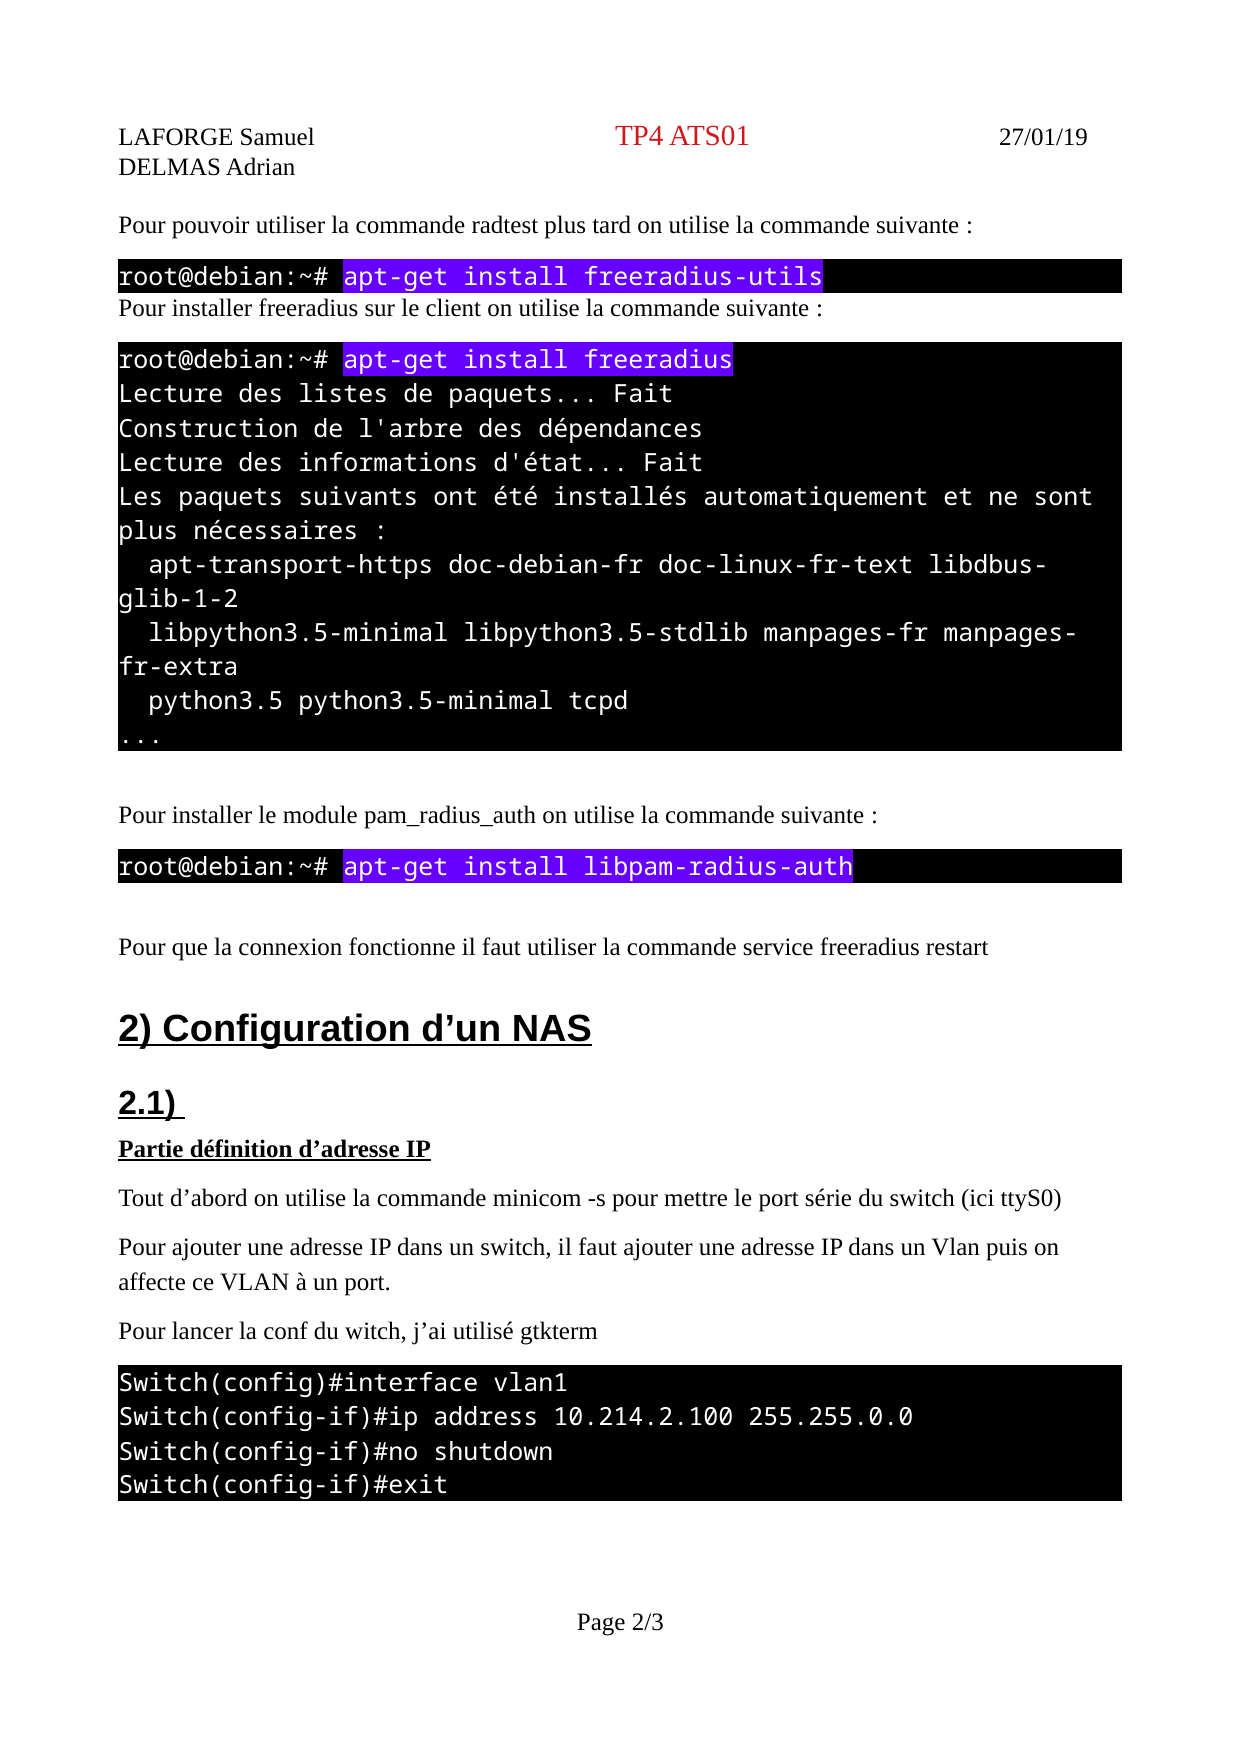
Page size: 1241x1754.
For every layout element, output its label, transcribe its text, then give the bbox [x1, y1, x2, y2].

text Pour ajouter une adresse IP dans un switch, il faut ajouter une adresse IP dans un Vlan puis on affecte ce VLAN à un port. [118, 1232, 1122, 1296]
text Les paquets suivants ont été installés automatiquement et ne sont plus nécessaires : [118, 478, 1122, 546]
text Switch(config-if)#no shutdown [118, 1433, 1122, 1467]
text Partie définition d’adresse IP [118, 1134, 1122, 1163]
text Lecture des listes de paquets... Fait [118, 376, 1122, 410]
text Switch(config)#interface vlan1 [118, 1365, 1122, 1399]
text Tout d’abord on utilise la commande minicom -s pour mettre le port série du switch (ici ttyS0) [118, 1183, 1122, 1212]
text python3.5 python3.5-minimal tcpd [118, 683, 1122, 717]
text apt-transport-https doc-debian-fr doc-linux-fr-text libdbus-glib-1-2 [118, 546, 1122, 614]
subtitle 2) Configuration d’un NAS [118, 1006, 1122, 1050]
text Pour pouvoir utiliser la commande radtest plus tard on utilise la commande suivante : [118, 210, 1122, 239]
text Pour que la connexion fonctionne il faut utiliser la commande service freeradius restart [118, 932, 1122, 961]
text Lecture des informations d'état... Fait [118, 444, 1122, 478]
text root@debian:~# apt-get install freeradius [118, 342, 1122, 376]
text Pour installer freeradius sur le client on utilise la commande suivante : [118, 293, 1122, 322]
text Switch(config-if)#ip address 10.214.2.100 255.255.0.0 [118, 1399, 1122, 1433]
text Construction de l'arbre des dépendances [118, 410, 1122, 444]
text root@debian:~# apt-get install freeradius-utils [118, 259, 1122, 293]
text Pour installer le module pam_radius_auth on utilise la commande suivante : [118, 800, 1122, 829]
text Switch(config-if)#exit [118, 1467, 1122, 1501]
text libpython3.5-minimal libpython3.5-stdlib manpages-fr manpages-fr-extra [118, 614, 1122, 683]
text Pour lancer la conf du witch, j’ai utilisé gtkterm [118, 1316, 1122, 1345]
text ... [118, 717, 1122, 751]
text root@debian:~# apt-get install libpam-radius-auth [118, 849, 1122, 883]
subtitle 2.1) [118, 1083, 1122, 1122]
